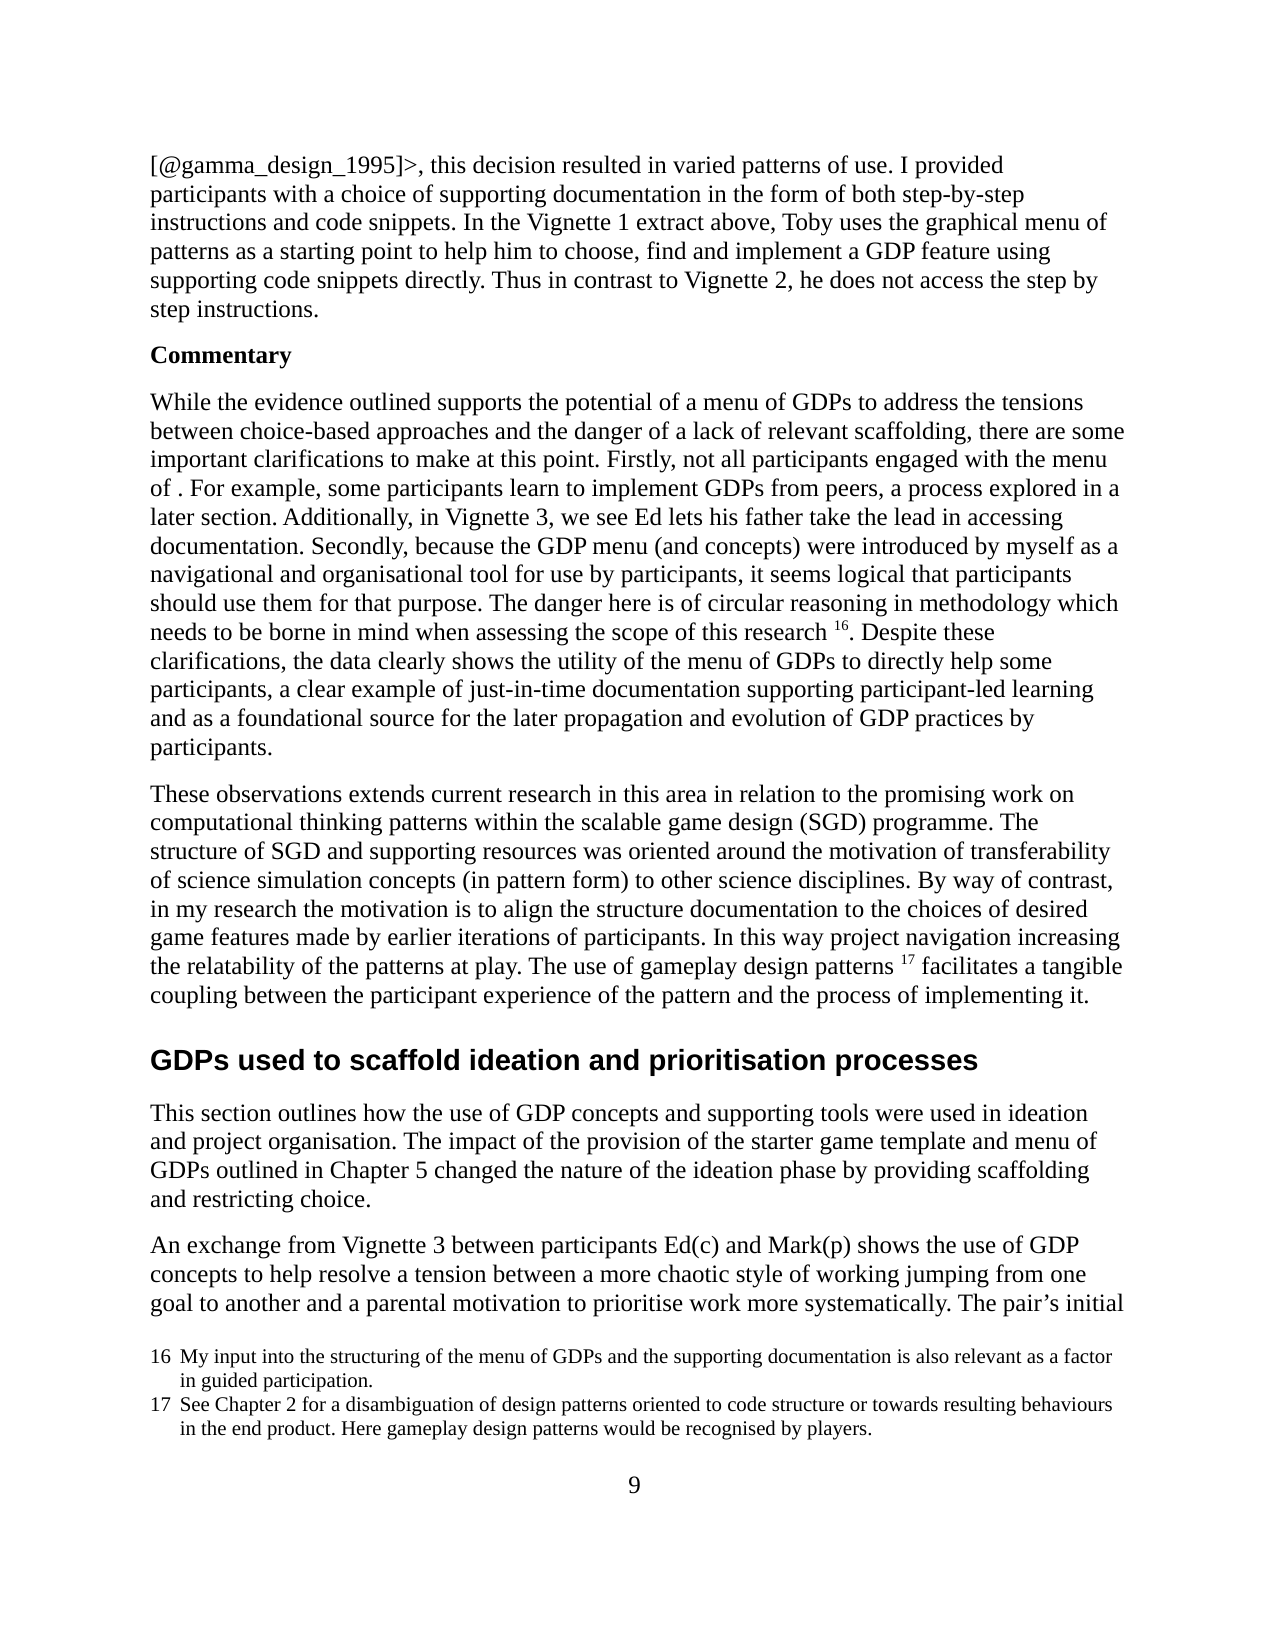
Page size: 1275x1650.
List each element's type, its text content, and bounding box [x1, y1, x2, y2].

text [@gamma_design_1995]>, this decision resulted in varied patterns of use. I provided participants with a choice of supporting documentation in the form of both step-by-step instructions and code snippets. In the Vignette 1 extract above, Toby uses the graphical menu of patterns as a starting point to help him to choose, find and implement a GDP feature using supporting code snippets directly. Thus in contrast to Vignette 2, he does not access the step by step instructions. [150, 150, 1125, 322]
text These observations extends current research in this area in relation to the promising work on computational thinking patterns within the scalable game design (SGD) programme. The structure of SGD and supporting resources was oriented around the motivation of transferability of science simulation concepts (in pattern form) to other science disciplines. By way of contrast, in my research the motivation is to align the structure documentation to the choices of desired game features made by earlier iterations of participants. In this way project navigation increasing the relatability of the patterns at play. The use of gameplay design patterns facilitates a tangible coupling between the participant experience of the pattern and the process of implementing it. [150, 779, 1125, 1009]
text See Chapter 2 for a disambiguation of design patterns oriented to code structure or towards resulting behaviours in the end product. Here gameplay design patterns would be recognised by players. [150, 1392, 1125, 1440]
text While the evidence outlined supports the potential of a menu of GDPs to address the tensions between choice-based approaches and the danger of a lack of relevant scaffolding, there are some important clarifications to make at this point. Firstly, not all participants engaged with the menu of . For example, some participants learn to implement GDPs from peers, a process explored in a later section. Additionally, in Vignette 3, we see Ed lets his father take the lead in accessing documentation. Secondly, because the GDP menu (and concepts) were introduced by myself as a navigational and organisational tool for use by participants, it seems logical that participants should use them for that purpose. The danger here is of circular reasoning in methodology which needs to be borne in mind when assessing the scope of this research . Despite these clarifications, the data clearly shows the utility of the menu of GDPs to directly help some participants, a clear example of just-in-time documentation supporting participant-led learning and as a foundational source for the later propagation and evolution of GDP practices by participants. [150, 387, 1125, 761]
text My input into the structuring of the menu of GDPs and the supporting documentation is also relevant as a factor in guided participation. [150, 1344, 1125, 1392]
text Commentary [150, 340, 1125, 369]
text An exchange from Vignette 3 between participants Ed(c) and Mark(p) shows the use of GDP concepts to help resolve a tension between a more chaotic style of working jumping from one goal to another and a parental motivation to prioritise work more systematically. The pair’s initial [150, 1231, 1125, 1317]
text This section outlines how the use of GDP concepts and supporting tools were used in ideation and project organisation. The impact of the provision of the starter game template and menu of GDPs outlined in Chapter 5 changed the nature of the ideation phase by providing scaffolding and restricting choice. [150, 1098, 1125, 1213]
subtitle GDPs used to scaffold ideation and prioritisation processes [150, 1043, 1125, 1076]
